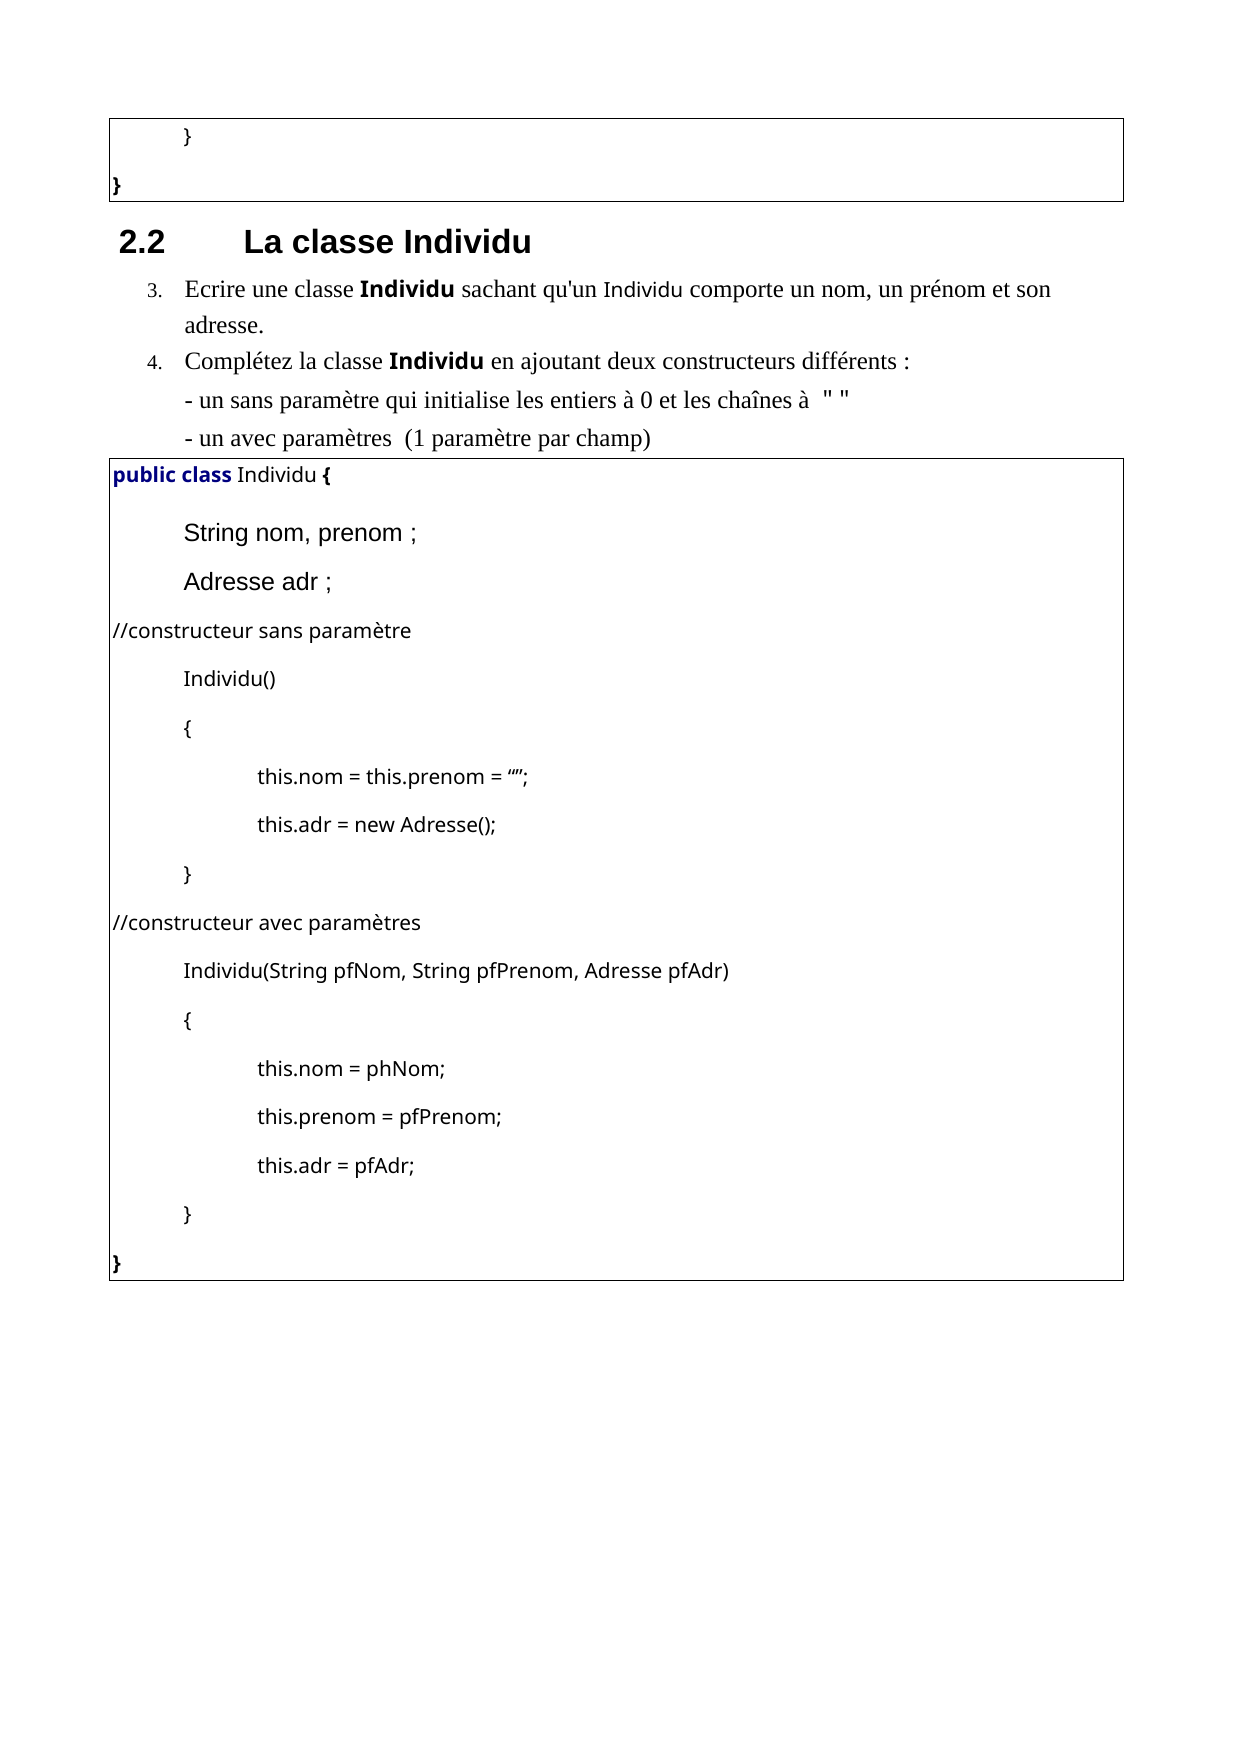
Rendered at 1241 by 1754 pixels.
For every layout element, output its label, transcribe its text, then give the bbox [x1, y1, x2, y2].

text //constructeur avec paramètres [110, 905, 1123, 936]
subtitle La classe Individu [109, 222, 1123, 261]
text } [110, 1245, 1123, 1280]
text this.nom = phNom; [110, 1051, 1123, 1082]
text //constructeur sans paramètre [110, 613, 1123, 644]
text this.prenom = pfPrenom; [110, 1099, 1123, 1131]
list Complétez la classe Individu en ajoutant deux constructeurs différents : [147, 345, 1123, 376]
text this.adr = new Adresse(); [110, 807, 1123, 839]
text String nom, prenom ; [110, 515, 1123, 546]
text } [110, 856, 1123, 887]
text public class Individu { [110, 459, 1123, 489]
list - un sans paramètre qui initialise les entiers à 0 et les chaînes à " " [147, 382, 1123, 416]
text } [110, 119, 1123, 149]
text Individu(String pfNom, String pfPrenom, Adresse pfAdr) [110, 953, 1123, 985]
text } [110, 167, 1123, 201]
text { [110, 710, 1123, 742]
text this.nom = this.prenom = “”; [110, 759, 1123, 790]
text this.adr = pfAdr; [110, 1148, 1123, 1179]
list Ecrire une classe Individu sachant qu'un Individu comporte un nom, un prénom et son adresse. [147, 273, 1123, 339]
text } [110, 1197, 1123, 1228]
text { [110, 1002, 1123, 1033]
list - un avec paramètres (1 paramètre par champ) [147, 423, 1123, 452]
text Individu() [110, 661, 1123, 693]
text Adresse adr ; [110, 564, 1123, 596]
